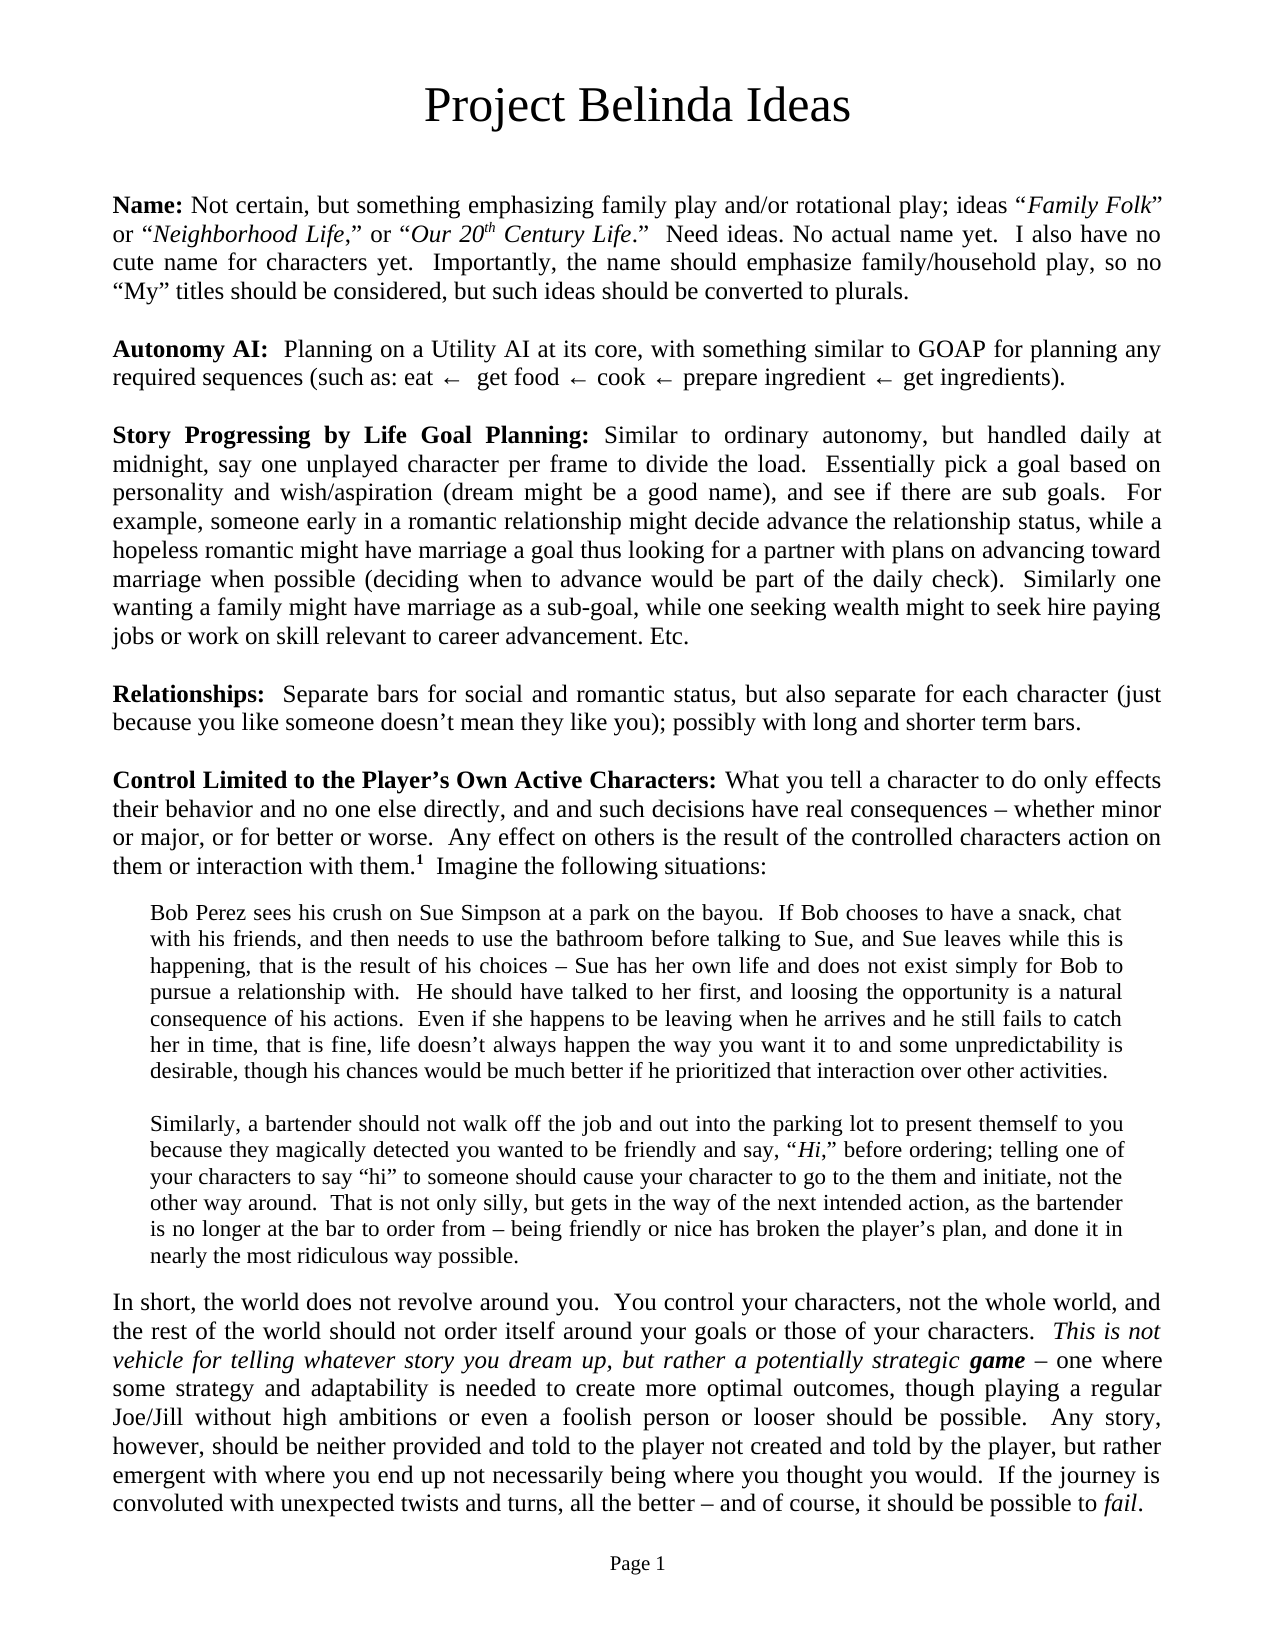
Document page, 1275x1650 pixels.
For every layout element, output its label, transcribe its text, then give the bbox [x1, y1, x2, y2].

text Relationships: Separate bars for social and romantic status, but also separate for each character (just because you like someone doesn’t mean they like you); possibly with long and shorter term bars. [112, 679, 1162, 736]
text Control Limited to the Player’s Own Active Characters: What you tell a character to do only effects their behavior and no one else directly, and and such decisions have real consequences – whether minor or major, or for better or worse. Any effect on others is the result of the controlled characters action on them or interaction with them.1 Imagine the following situations: [112, 765, 1162, 880]
text Name: Not certain, but something emphasizing family play and/or rotational play; ideas “Family Folk” or “Neighborhood Life,” or “Our 20th Century Life.” Need ideas. No actual name yet. I also have no cute name for characters yet. Importantly, the name should emphasize family/household play, so no “My” titles should be considered, but such ideas should be converted to plurals. [112, 190, 1162, 305]
text Story Progressing by Life Goal Planning: Similar to ordinary autonomy, but handled daily at midnight, say one unplayed character per frame to divide the load. Essentially pick a goal based on personality and wish/aspiration (dream might be a good name), and see if there are sub goals. For example, someone early in a romantic relationship might decide advance the relationship status, while a hopeless romantic might have marriage a goal thus looking for a partner with plans on advancing toward marriage when possible (deciding when to advance would be part of the daily check). Similarly one wanting a family might have marriage as a sub-goal, while one seeking wealth might to seek hire paying jobs or work on skill relevant to career advancement. Etc. [112, 420, 1162, 650]
text Project Belinda Ideas [112, 75, 1162, 132]
text Bob Perez sees his crush on Sue Simpson at a park on the bayou. If Bob chooses to have a snack, chat with his friends, and then needs to use the bathroom before talking to Sue, and Sue leaves while this is happening, that is the result of his choices – Sue has her own life and does not exist simply for Bob to pursue a relationship with. He should have talked to her first, and loosing the opportunity is a natural consequence of his actions. Even if she happens to be leaving when he arrives and he still fails to catch her in time, that is fine, life doesn’t always happen the way you want it to and some unpredictability is desirable, though his chances would be much better if he prioritized that interaction over other activities. [150, 899, 1125, 1084]
text Autonomy AI: Planning on a Utility AI at its core, with something similar to GOAP for planning any required sequences (such as: eat ← get food ← cook ← prepare ingredient ← get ingredients). [112, 334, 1162, 391]
text Similarly, a bartender should not walk off the job and out into the parking lot to present themself to you because they magically detected you wanted to be friendly and say, “Hi,” before ordering; telling one of your characters to say “hi” to someone should cause your character to go to the them and initiate, not the other way around. That is not only silly, but gets in the way of the next intended action, as the bartender is no longer at the bar to order from – being friendly or nice has broken the player’s plan, and done it in nearly the most ridiculous way possible. [150, 1110, 1125, 1268]
text In short, the world does not revolve around you. You control your characters, not the whole world, and the rest of the world should not order itself around your goals or those of your characters. This is not vehicle for telling whatever story you dream up, but rather a potentially strategic game – one where some strategy and adaptability is needed to create more optimal outcomes, though playing a regular Joe/Jill without high ambitions or even a foolish person or looser should be possible. Any story, however, should be neither provided and told to the player not created and told by the player, but rather emergent with where you end up not necessarily being where you thought you would. If the journey is convoluted with unexpected twists and turns, all the better – and of course, it should be possible to fail. [112, 1287, 1162, 1517]
